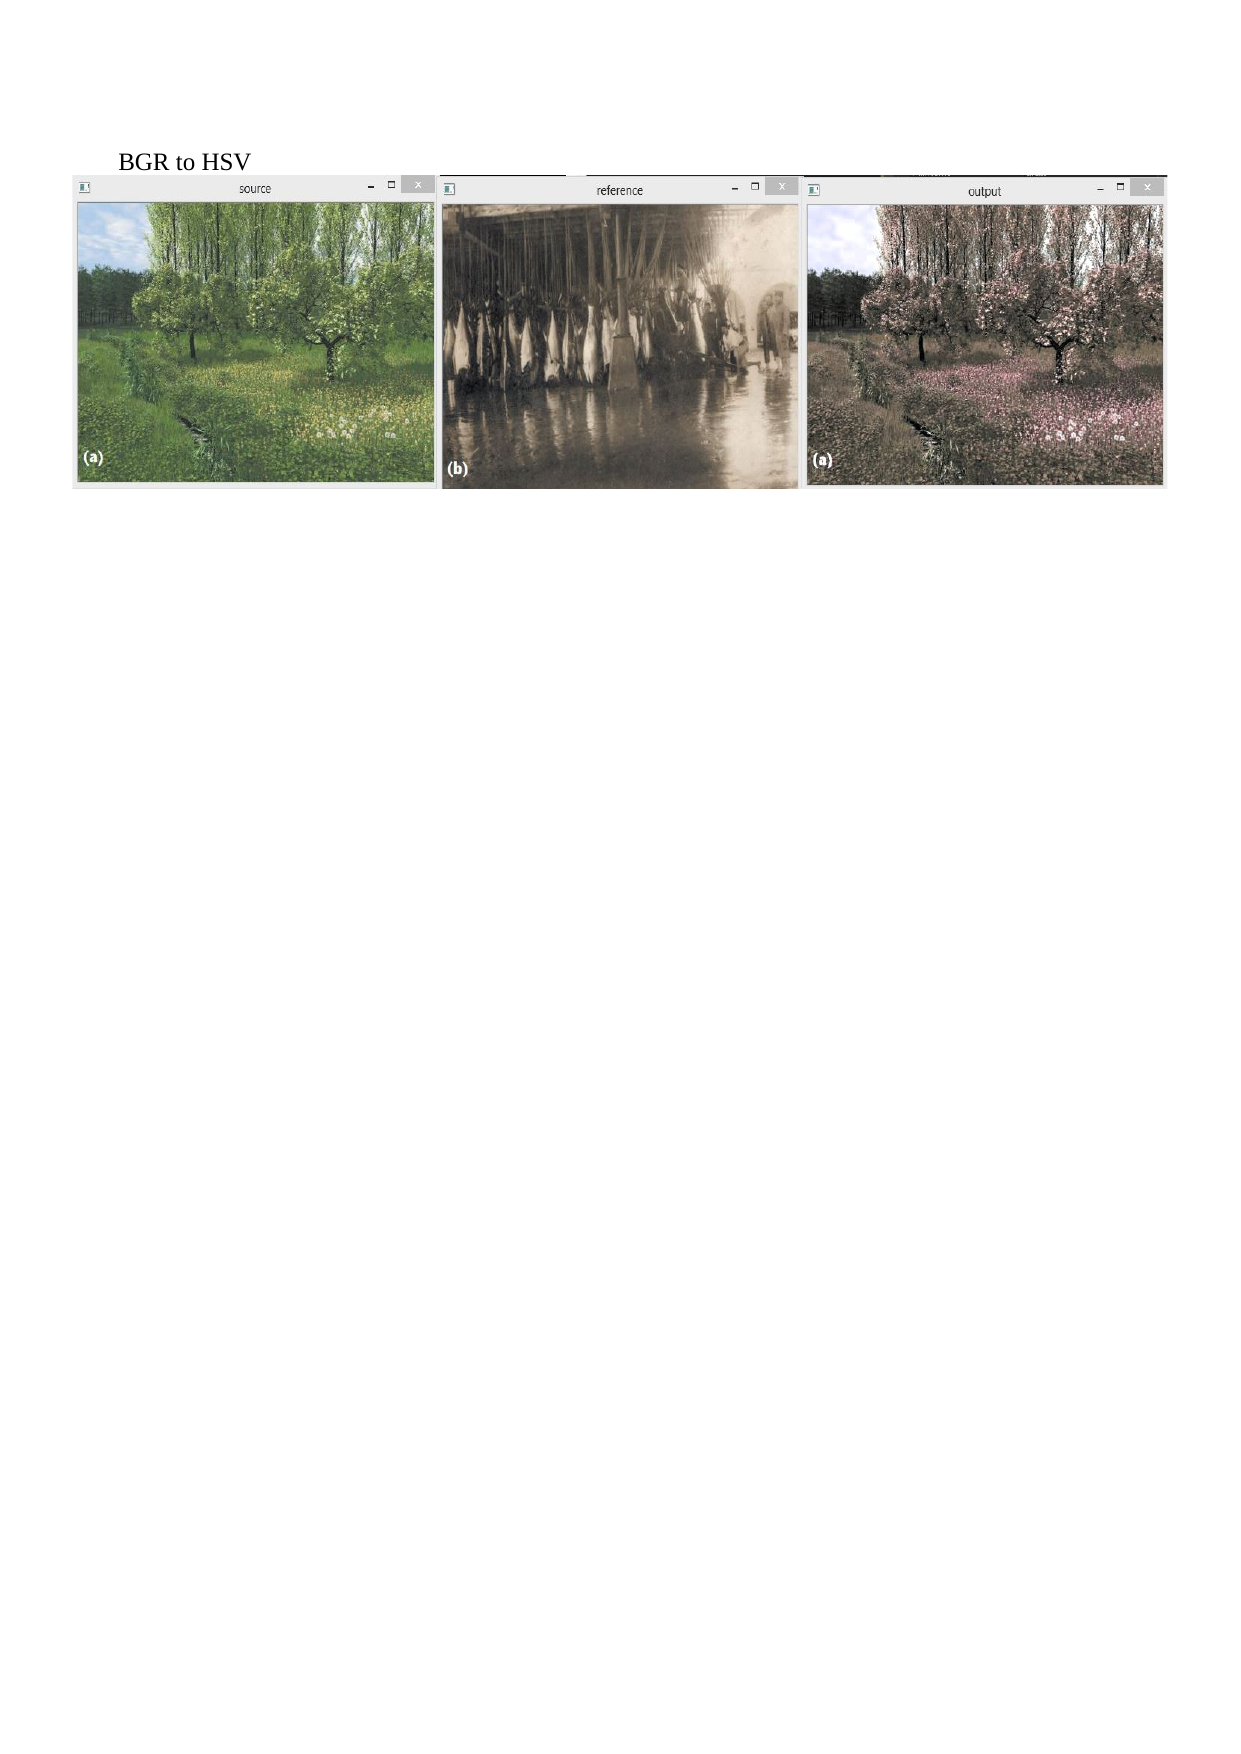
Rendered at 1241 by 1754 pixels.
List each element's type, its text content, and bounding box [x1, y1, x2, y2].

text BGR to HSV [118, 147, 1122, 175]
picture [72, 175, 1168, 489]
